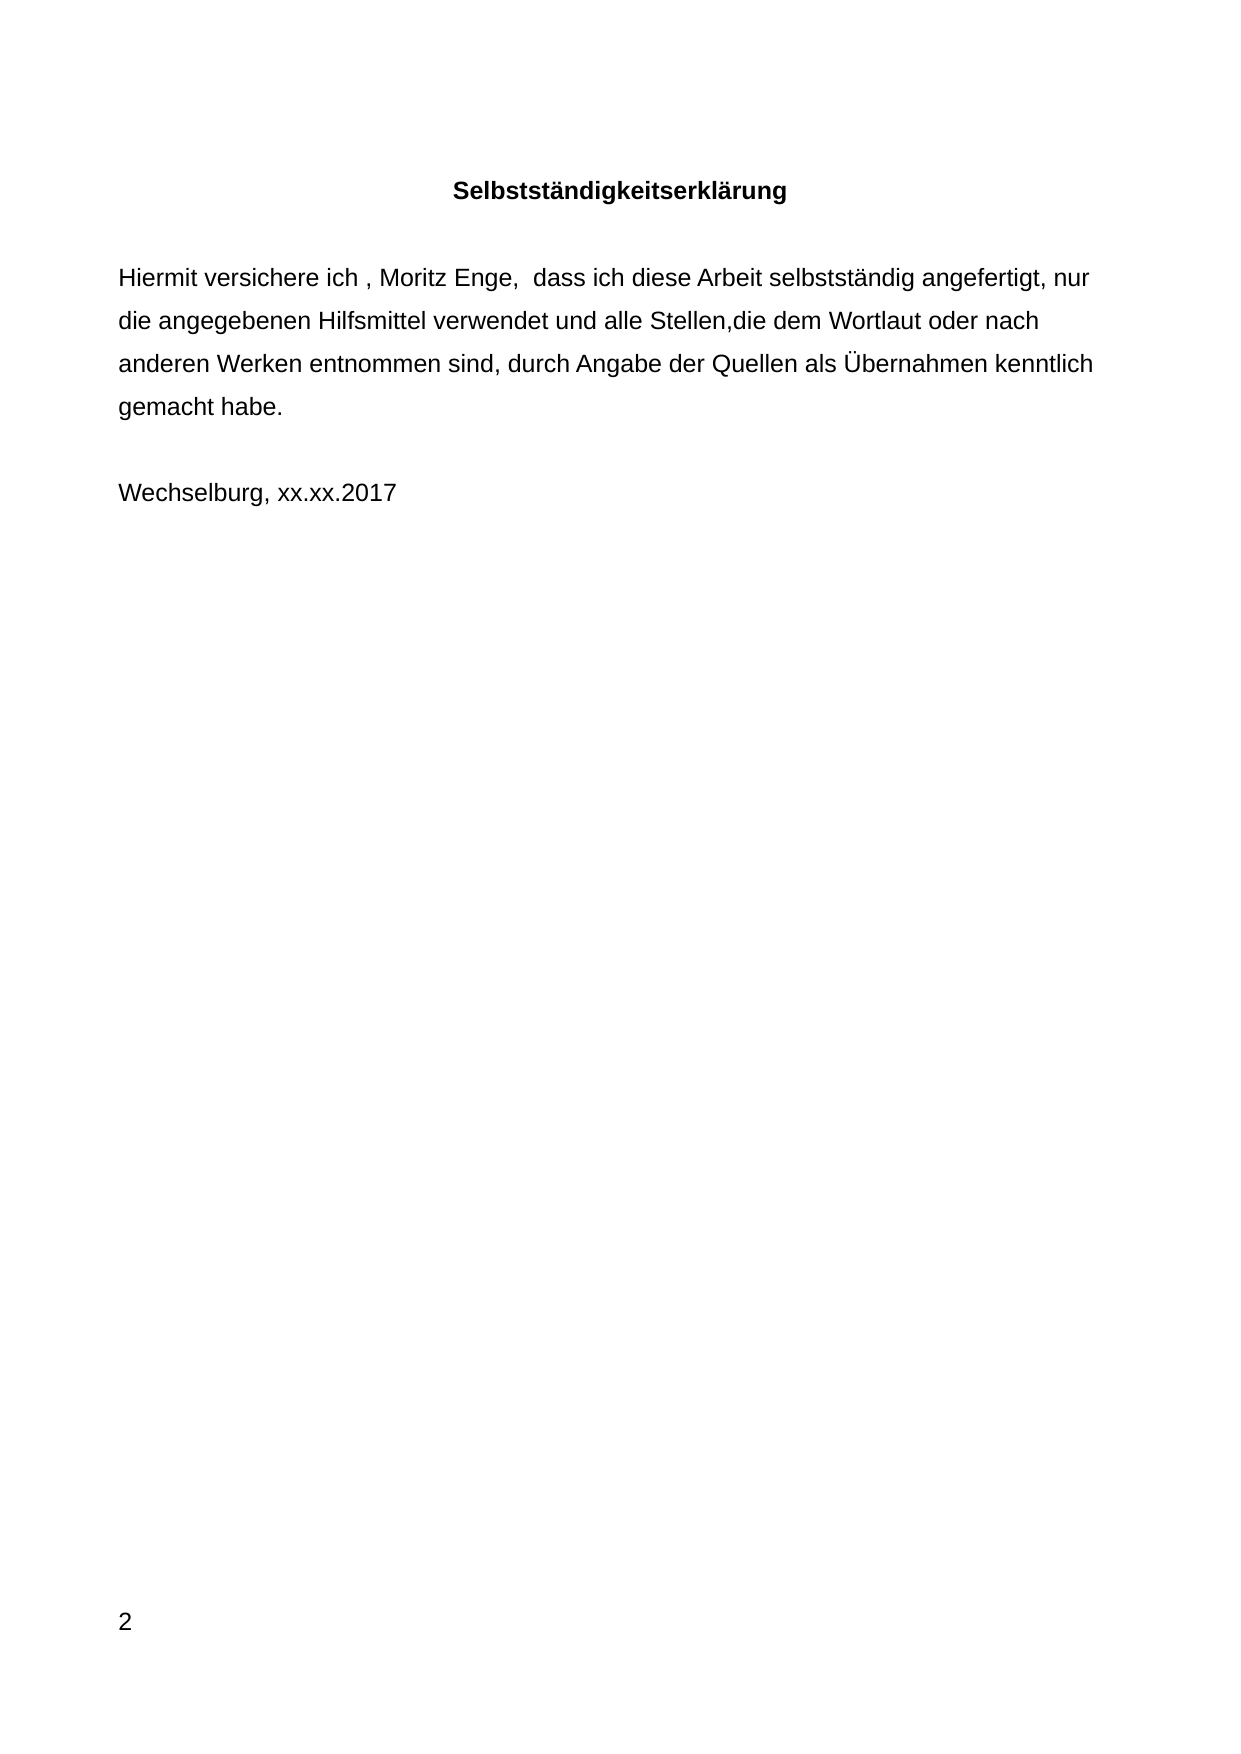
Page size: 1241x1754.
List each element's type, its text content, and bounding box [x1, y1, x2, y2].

text Hiermit versichere ich , Moritz Enge, dass ich diese Arbeit selbstständig angefertigt, nur die angegebenen Hilfsmittel verwendet und alle Stellen,die dem Wortlaut oder nach anderen Werken entnommen sind, durch Angabe der Quellen als Übernahmen kenntlich gemacht habe. [118, 263, 1122, 421]
text Wechselburg, xx.xx.2017 [118, 478, 1122, 507]
text Selbstständigkeitserklärung [118, 176, 1122, 205]
